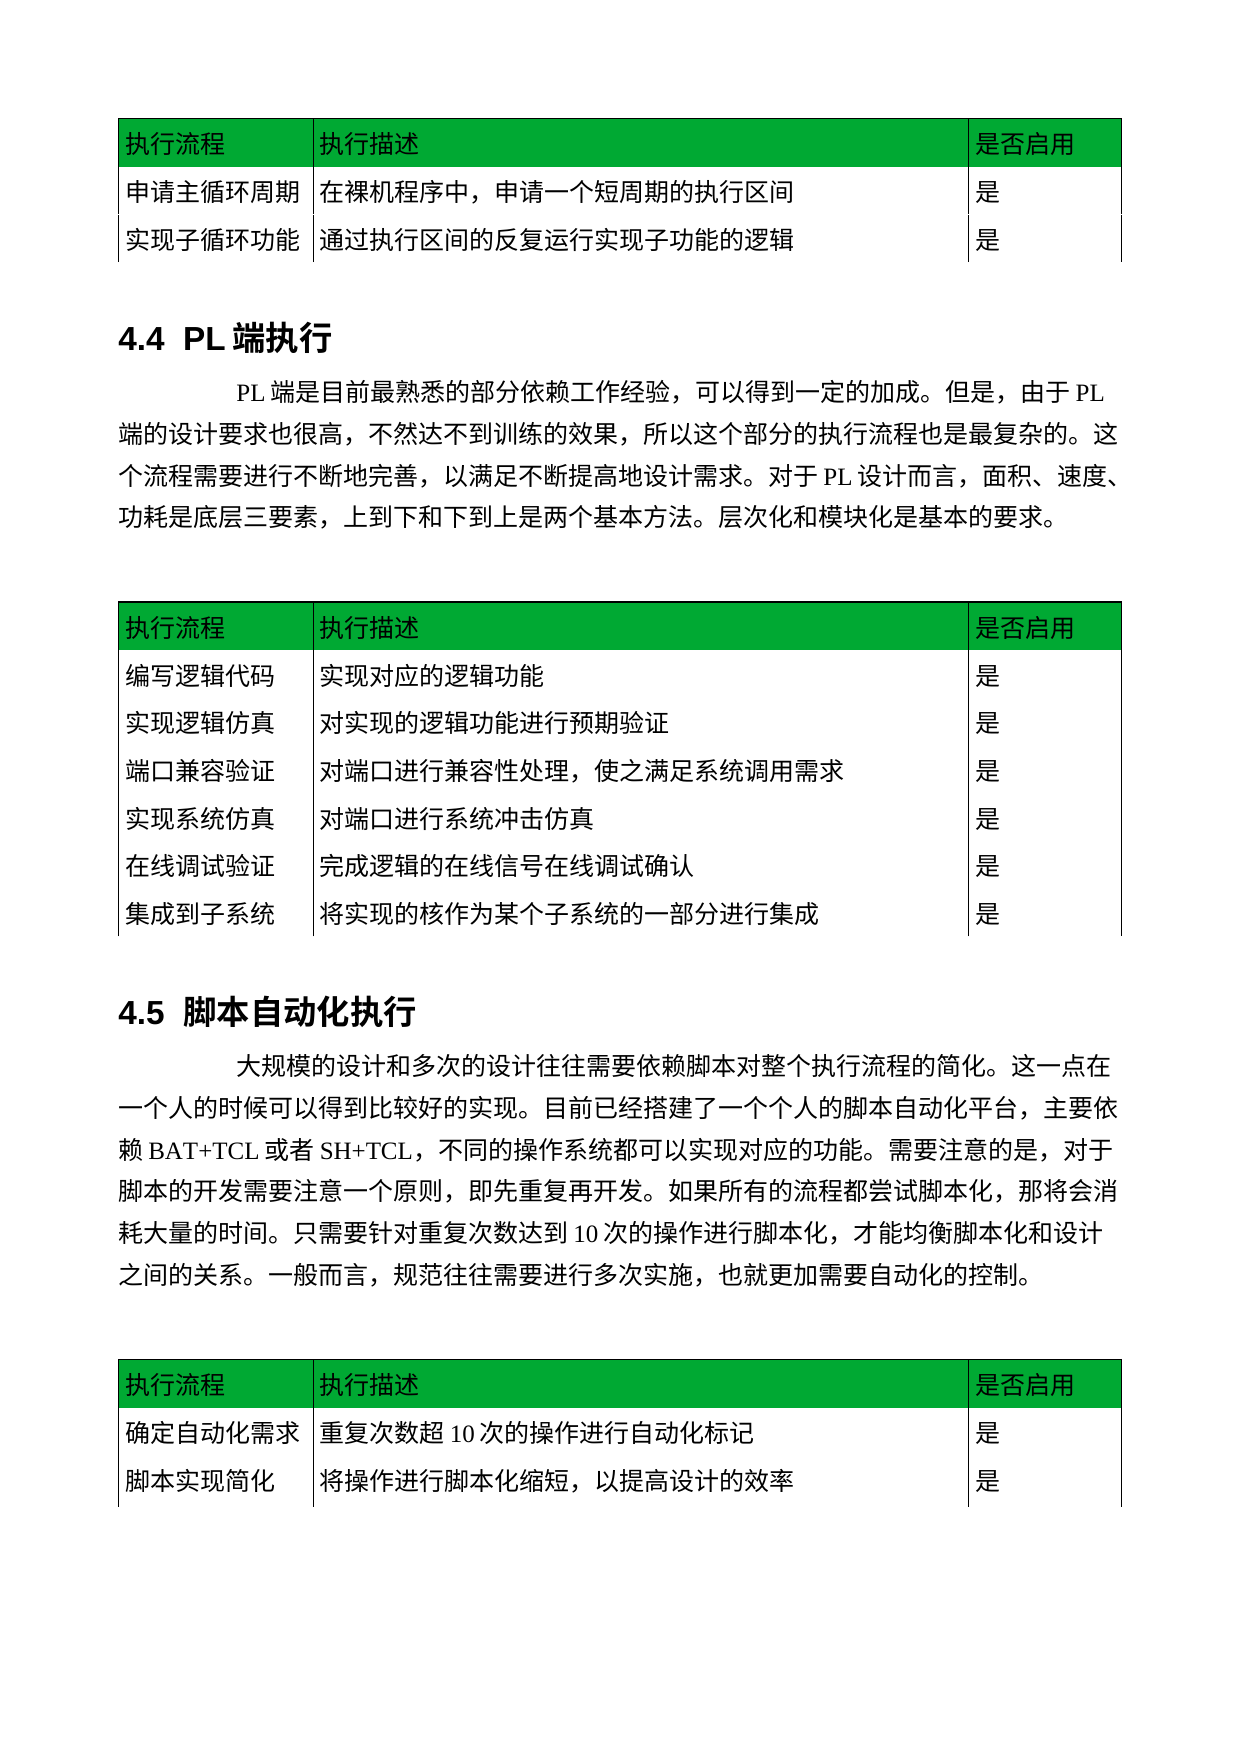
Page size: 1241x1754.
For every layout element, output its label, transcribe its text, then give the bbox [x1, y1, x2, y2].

table_cell 实现子循环功能 [119, 215, 313, 262]
table_cell 实现系统仿真 [119, 793, 313, 841]
table_header 执行描述 [314, 1360, 968, 1408]
table_cell 是 [969, 746, 1121, 793]
table_cell 在裸机程序中，申请一个短周期的执行区间 [314, 167, 968, 214]
table_header 执行描述 [314, 119, 968, 167]
table_header 是否启用 [969, 119, 1121, 167]
table_cell 是 [969, 215, 1121, 262]
table_cell 是 [969, 650, 1121, 698]
table_cell 是 [969, 889, 1121, 936]
table_cell 完成逻辑的在线信号在线调试确认 [314, 841, 968, 889]
subtitle 4.4 PL端执行 [118, 312, 1122, 360]
table_cell 是 [969, 793, 1121, 841]
table_header 执行流程 [119, 1360, 313, 1408]
table_cell 是 [969, 167, 1121, 214]
table_cell 将操作进行脚本化缩短，以提高设计的效率 [314, 1455, 968, 1507]
subtitle 4.5 脚本自动化执行 [118, 986, 1122, 1034]
table_cell 确定自动化需求 [119, 1408, 313, 1455]
table_cell 集成到子系统 [119, 889, 313, 936]
table_cell 是 [969, 1455, 1121, 1507]
table_cell 对实现的逻辑功能进行预期验证 [314, 698, 968, 746]
table_cell 重复次数超10次的操作进行自动化标记 [314, 1408, 968, 1455]
table_header 是否启用 [969, 1360, 1121, 1408]
table_header 执行流程 [119, 603, 313, 650]
table_cell 对端口进行兼容性处理，使之满足系统调用需求 [314, 746, 968, 793]
table_cell 对端口进行系统冲击仿真 [314, 793, 968, 841]
table_cell 实现逻辑仿真 [119, 698, 313, 746]
table_cell 在线调试验证 [119, 841, 313, 889]
table_header 执行流程 [119, 119, 313, 167]
table_cell 将实现的核作为某个子系统的一部分进行集成 [314, 889, 968, 936]
text 大规模的设计和多次的设计往往需要依赖脚本对整个执行流程的简化。这一点在一个人的时候可以得到比较好的实现。目前已经搭建了一个个人的脚本自动化平台，主要依赖BAT+TCL或者SH+TCL，不同的操作系统都可以实现对应的功能。需要注意的是，对于脚本的开发需要注意一个原则，即先重复再开发。如果所有的流程都尝试脚本化，那将会消耗大量的时间。只需要针对重复次数达到10次的操作进行脚本化，才能均衡脚本化和设计之间的关系。一般而言，规范往往需要进行多次实施，也就更加需要自动化的控制。 [118, 1047, 1122, 1291]
table_cell 通过执行区间的反复运行实现子功能的逻辑 [314, 215, 968, 262]
table_header 执行描述 [314, 603, 968, 650]
table_cell 是 [969, 698, 1121, 746]
table_cell 申请主循环周期 [119, 167, 313, 214]
table_cell 是 [969, 1408, 1121, 1455]
table_header 是否启用 [969, 603, 1121, 650]
table_cell 脚本实现简化 [119, 1455, 313, 1507]
table_cell 实现对应的逻辑功能 [314, 650, 968, 698]
table_cell 端口兼容验证 [119, 746, 313, 793]
table_cell 编写逻辑代码 [119, 650, 313, 698]
table_cell 是 [969, 841, 1121, 889]
text PL端是目前最熟悉的部分依赖工作经验，可以得到一定的加成。但是，由于PL端的设计要求也很高，不然达不到训练的效果，所以这个部分的执行流程也是最复杂的。这个流程需要进行不断地完善，以满足不断提高地设计需求。对于PL设计而言，面积、速度、功耗是底层三要素，上到下和下到上是两个基本方法。层次化和模块化是基本的要求。 [118, 373, 1122, 534]
